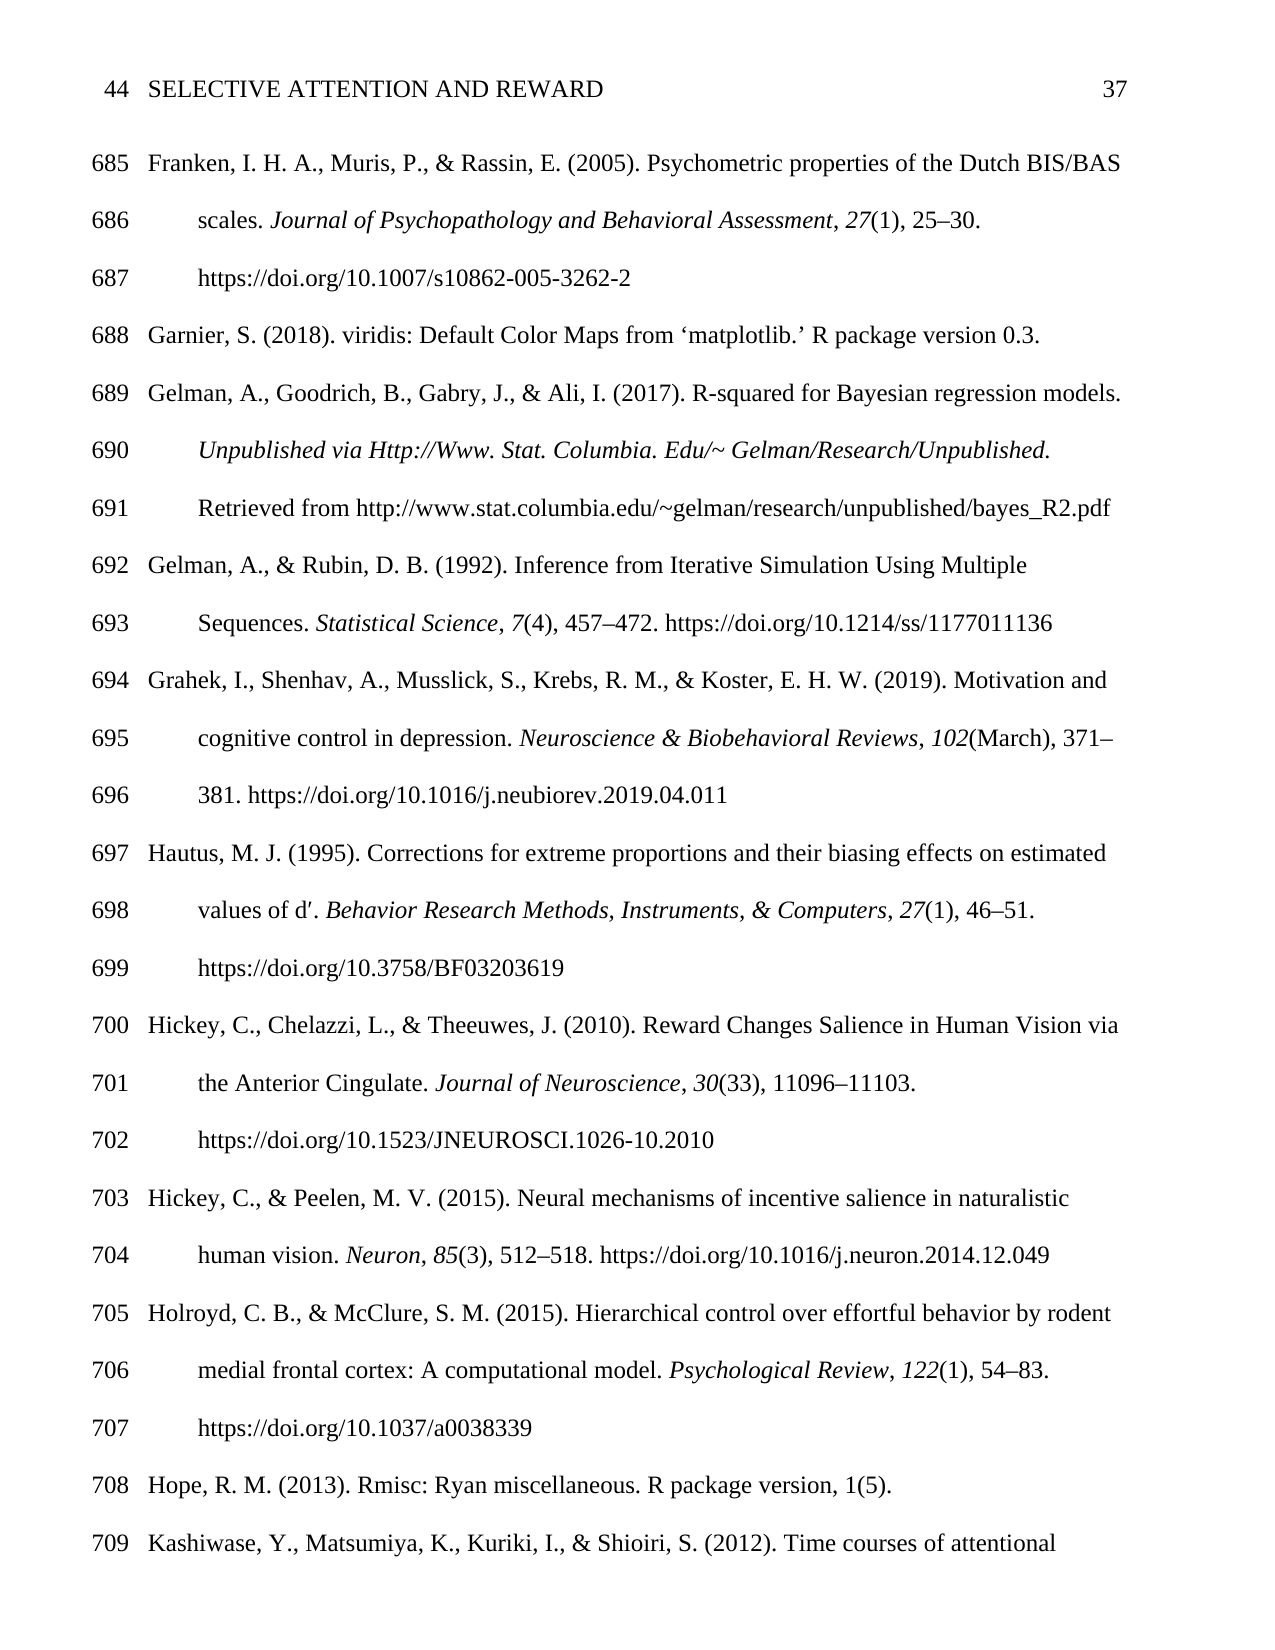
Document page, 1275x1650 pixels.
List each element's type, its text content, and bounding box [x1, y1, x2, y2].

text Grahek, I., Shenhav, A., Musslick, S., Krebs, R. M., & Koster, E. H. W. (2019). Motivation and cognitive control in depression. Neuroscience & Biobehavioral Reviews, 102(March), 371–381. https://doi.org/10.1016/j.neubiorev.2019.04.011 [148, 665, 1127, 809]
text Garnier, S. (2018). viridis: Default Color Maps from ‘matplotlib.’ R package version 0.3. [148, 320, 1127, 349]
text Holroyd, C. B., & McClure, S. M. (2015). Hierarchical control over effortful behavior by rodent medial frontal cortex: A computational model. Psychological Review, 122(1), 54–83. https://doi.org/10.1037/a0038339 [148, 1298, 1127, 1441]
text Kashiwase, Y., Matsumiya, K., Kuriki, I., & Shioiri, S. (2012). Time courses of attentional [148, 1528, 1127, 1556]
text Hickey, C., & Peelen, M. V. (2015). Neural mechanisms of incentive salience in naturalistic human vision. Neuron, 85(3), 512–518. https://doi.org/10.1016/j.neuron.2014.12.049 [148, 1183, 1127, 1269]
text Hope, R. M. (2013). Rmisc: Ryan miscellaneous. R package version, 1(5). [148, 1470, 1127, 1499]
text Gelman, A., Goodrich, B., Gabry, J., & Ali, I. (2017). R-squared for Bayesian regression models. Unpublished via Http://Www. Stat. Columbia. Edu/~ Gelman/Research/Unpublished. Retrieved from http://www.stat.columbia.edu/~gelman/research/unpublished/bayes_R2.pdf [148, 378, 1127, 521]
text Hickey, C., Chelazzi, L., & Theeuwes, J. (2010). Reward Changes Salience in Human Vision via the Anterior Cingulate. Journal of Neuroscience, 30(33), 11096–11103. https://doi.org/10.1523/JNEUROSCI.1026-10.2010 [148, 1010, 1127, 1154]
text Gelman, A., & Rubin, D. B. (1992). Inference from Iterative Simulation Using Multiple Sequences. Statistical Science, 7(4), 457–472. https://doi.org/10.1214/ss/1177011136 [148, 550, 1127, 636]
text Franken, I. H. A., Muris, P., & Rassin, E. (2005). Psychometric properties of the Dutch BIS/BAS scales. Journal of Psychopathology and Behavioral Assessment, 27(1), 25–30. https://doi.org/10.1007/s10862-005-3262-2 [148, 148, 1127, 291]
text Hautus, M. J. (1995). Corrections for extreme proportions and their biasing effects on estimated values of d′. Behavior Research Methods, Instruments, & Computers, 27(1), 46–51. https://doi.org/10.3758/BF03203619 [148, 838, 1127, 981]
